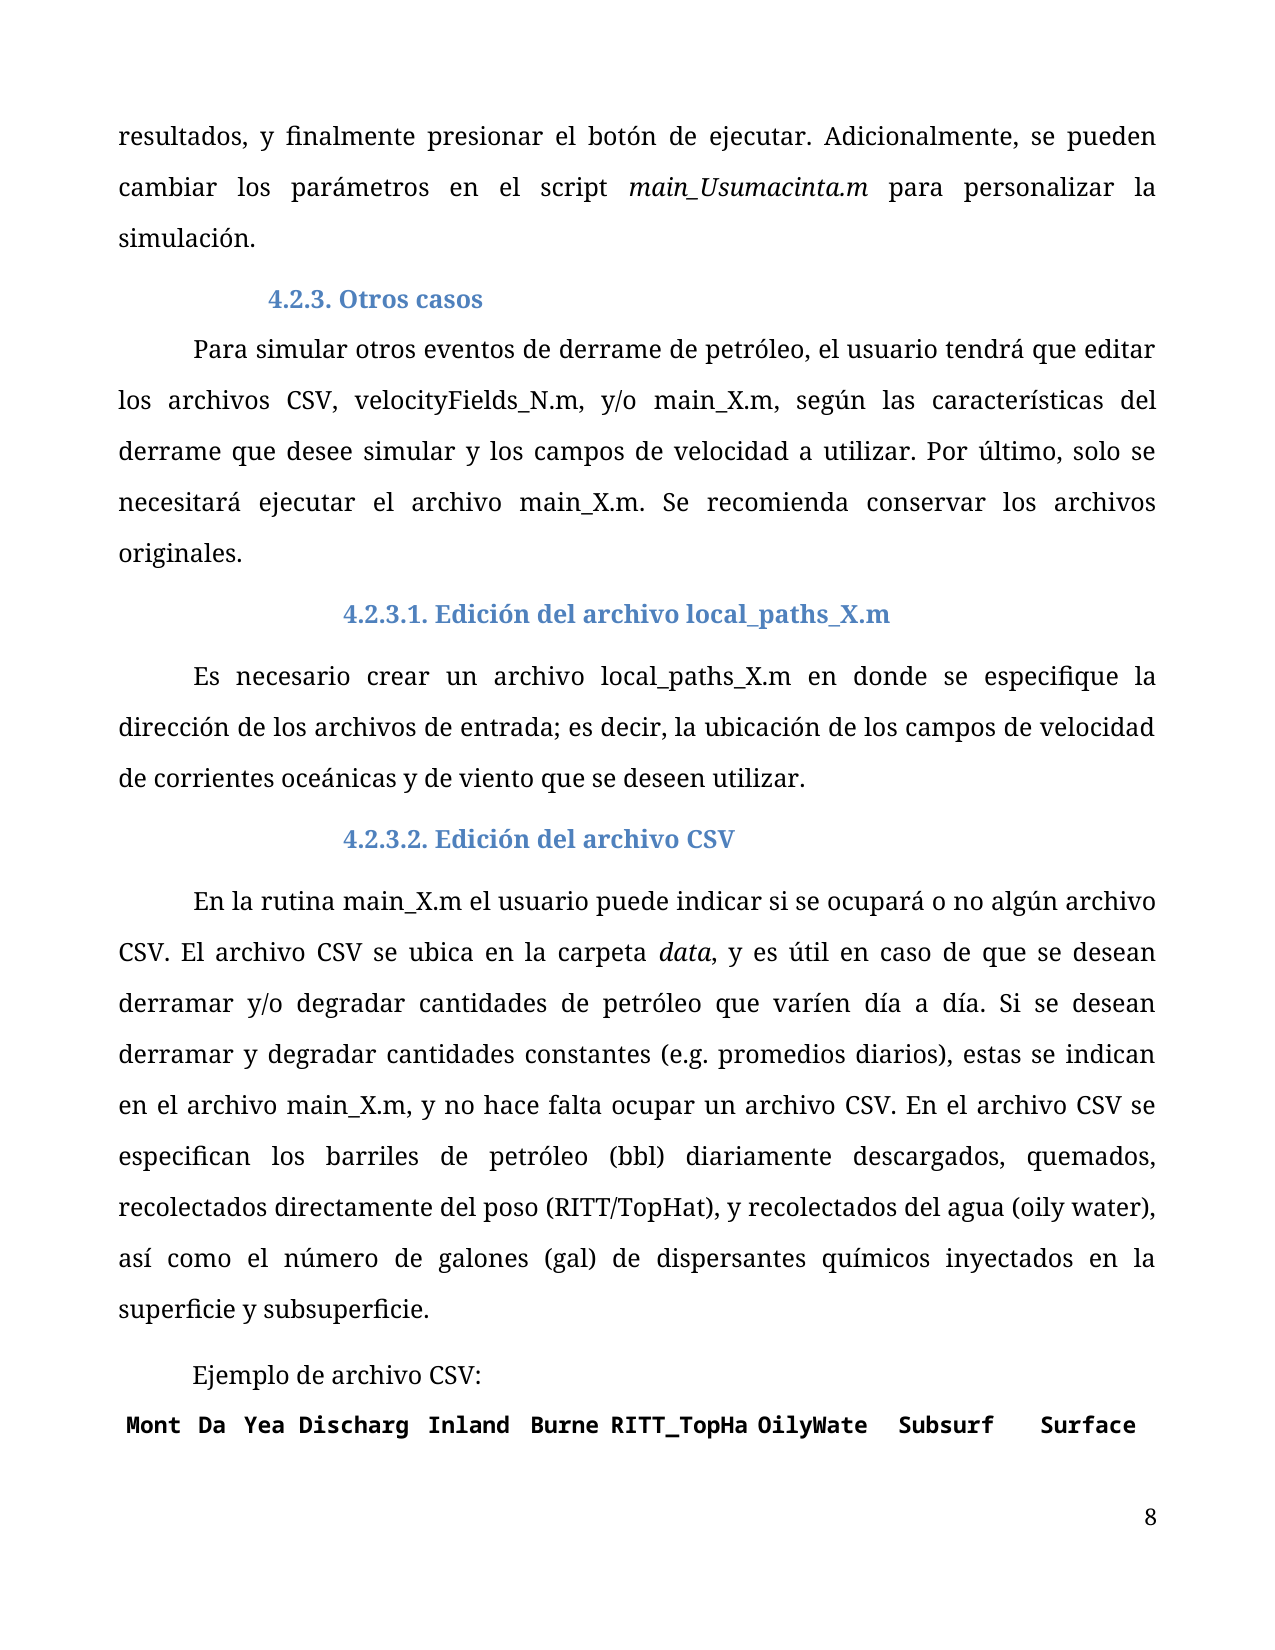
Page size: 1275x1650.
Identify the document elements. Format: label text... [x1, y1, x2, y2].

table_header Burne [523, 1409, 606, 1440]
table_header Inland [414, 1409, 523, 1440]
table_header Da [189, 1409, 235, 1440]
text Es necesario crear un archivo local_paths_X.m en donde se especifique la dirección de los archivos de entrada; es decir, la ubicación de los campos de velocidad de corrientes oceánicas y de viento que se deseen utilizar. [118, 658, 1157, 795]
text resultados, y finalmente presionar el botón de ejecutar. Adicionalmente, se pueden cambiar los parámetros en el script main_Usumacinta.m para personalizar la simulación. [118, 118, 1157, 254]
table_header Mont [118, 1409, 189, 1440]
subtitle 4.2.3.2. Edición del archivo CSV [193, 822, 1157, 856]
table_header OilyWate [752, 1409, 873, 1440]
table_header Subsurf [873, 1409, 1019, 1440]
table_header RITT_TopHa [606, 1409, 752, 1440]
text Para simular otros eventos de derrame de petróleo, el usuario tendrá que editar los archivos CSV, velocityFields_N.m, y/o main_X.m, según las características del derrame que desee simular y los campos de velocidad a utilizar. Por último, solo se necesitará ejecutar el archivo main_X.m. Se recomienda conservar los archivos originales. [118, 331, 1157, 570]
text Ejemplo de archivo CSV: [118, 1358, 1157, 1392]
table_header Discharg [293, 1409, 414, 1440]
subtitle 4.2.3.1. Edición del archivo local_paths_X.m [193, 597, 1157, 631]
table_header Yea [235, 1409, 293, 1440]
text En la rutina main_X.m el usuario puede indicar si se ocupará o no algún archivo CSV. El archivo CSV se ubica en la carpeta data, y es útil en caso de que se desean derramar y/o degradar cantidades de petróleo que varíen día a día. Si se desean derramar y degradar cantidades constantes (e.g. promedios diarios), estas se indican en el archivo main_X.m, y no hace falta ocupar un archivo CSV. En el archivo CSV se especifican los barriles de petróleo (bbl) diariamente descargados, quemados, recolectados directamente del poso (RITT/TopHat), y recolectados del agua (oily water), así como el número de galones (gal) de dispersantes químicos inyectados en la superficie y subsuperficie. [118, 883, 1157, 1326]
subtitle 4.2.3. Otros casos [118, 282, 1157, 316]
table_header Surface [1019, 1409, 1157, 1440]
